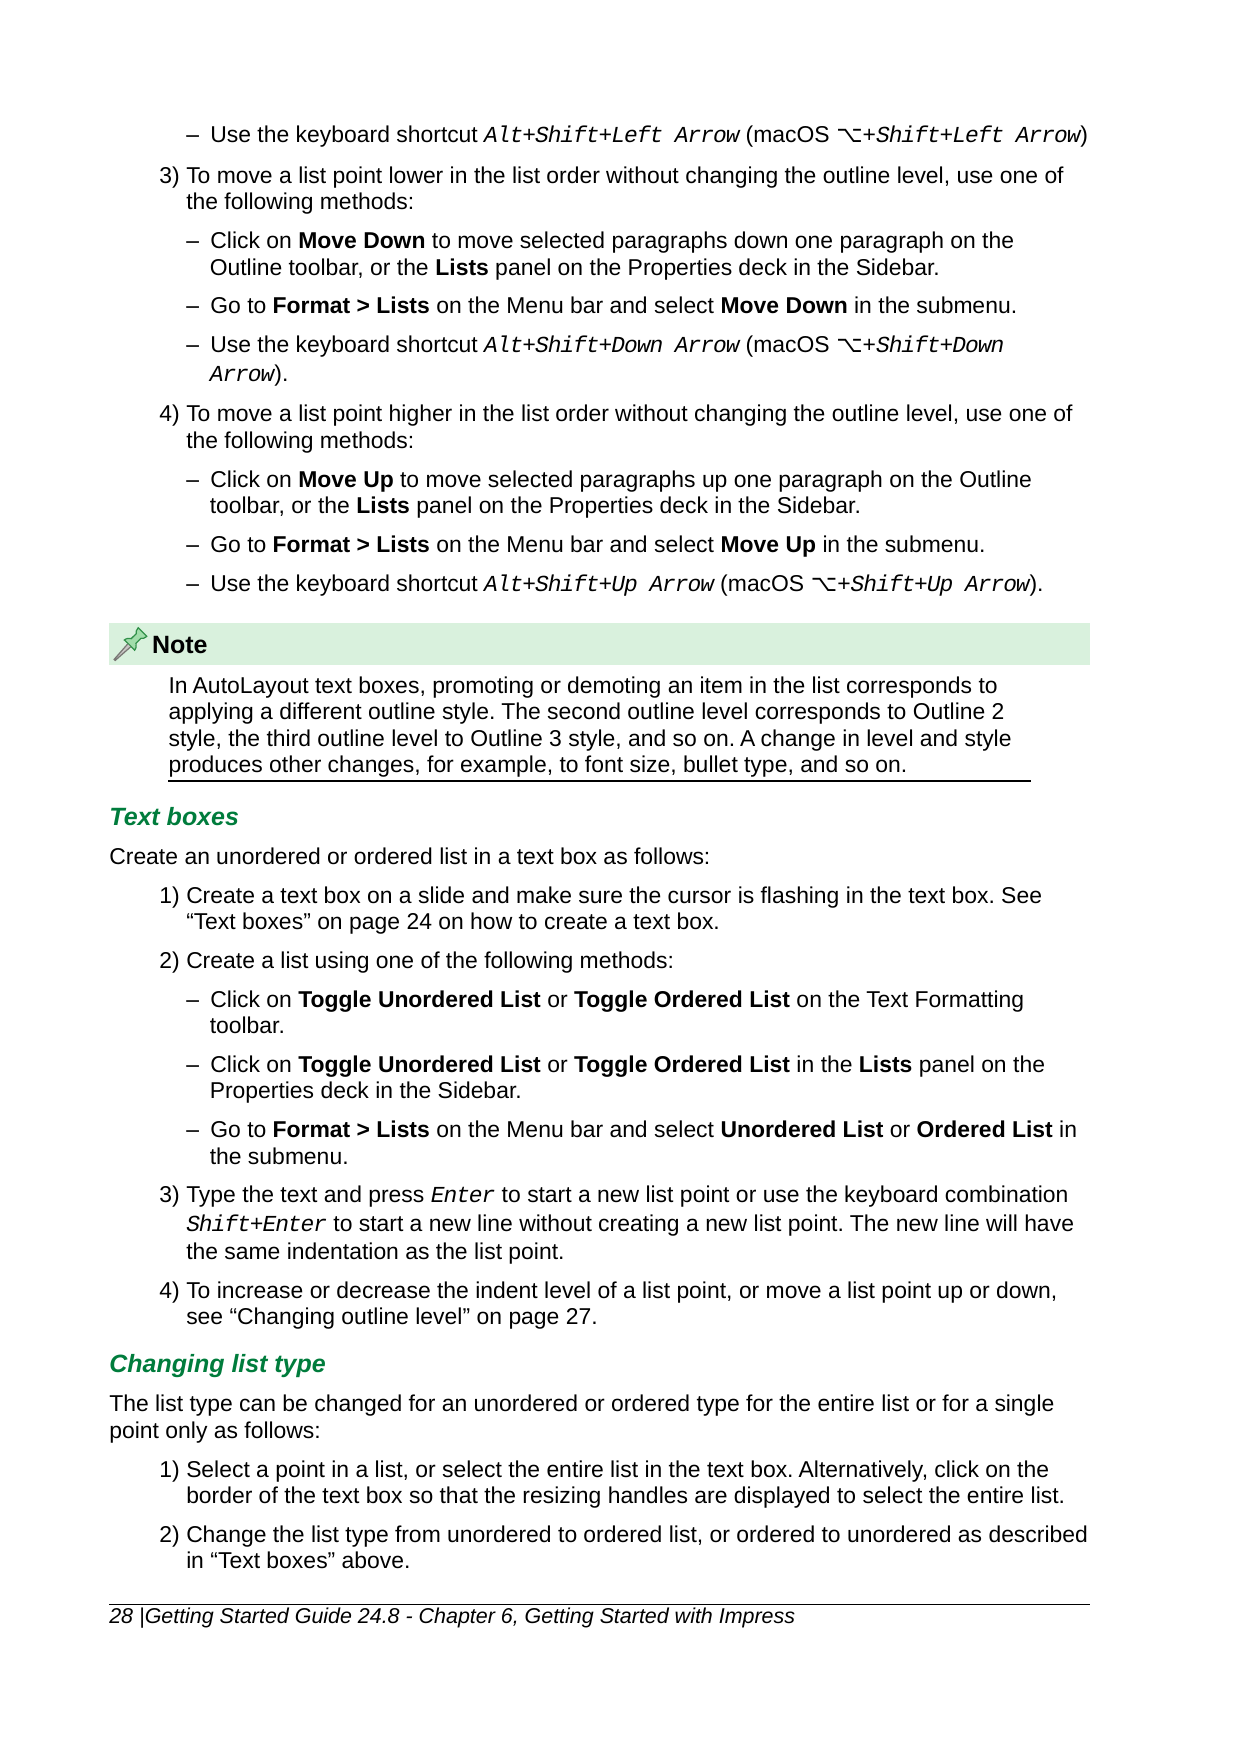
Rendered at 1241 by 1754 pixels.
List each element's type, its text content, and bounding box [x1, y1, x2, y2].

list Create an unordered or ordered list in a text box as follows: [109, 843, 1090, 869]
list Use the keyboard shortcut Alt+Shift+Down Arrow (macOS ⌥+Shift+Down Arrow). [186, 331, 1090, 388]
list Go to Format > Lists on the Menu bar and select Unordered List or Ordered List in the submenu. [186, 1116, 1090, 1169]
list Use the keyboard shortcut Alt+Shift+Up Arrow (macOS ⌥+Shift+Up Arrow). [186, 569, 1090, 598]
list To increase or decrease the indent level of a list point, or move a list point up or down, see “Changing outline level” on page 27. [186, 1277, 1090, 1330]
list Select a point in a list, or select the entire list in the text box. Alternatively, click on the border of the text box so that the resizing handles are displayed to select the entire list. [186, 1456, 1090, 1508]
list To move a list point higher in the list order without changing the outline level, use one of the following methods: [186, 400, 1090, 453]
list Create a list using one of the following methods: [186, 947, 1090, 973]
subtitle Note [151, 623, 1090, 665]
list Click on Toggle Unordered List or Toggle Ordered List in the Lists panel on the Properties deck in the Sidebar. [186, 1051, 1090, 1104]
list Type the text and press Enter to start a new list point or use the keyboard combination Shift+Enter to start a new line without creating a new list point. The new line will have the same indentation as the list point. [186, 1181, 1090, 1264]
text In AutoLayout text boxes, promoting or demoting an item in the list corresponds to applying a different outline style. The second outline level corresponds to Outline 2 style, the third outline level to Outline 3 style, and so on. A change in level and style produces other changes, for example, to font size, bullet type, and so on. [168, 672, 1031, 780]
list Click on Move Down to move selected paragraphs down one paragraph on the Outline toolbar, or the Lists panel on the Properties deck in the Sidebar. [186, 227, 1090, 280]
list Change the list type from unordered to ordered list, or ordered to unordered as described in “Text boxes” above. [186, 1521, 1090, 1573]
list To move a list point lower in the list order without changing the outline level, use one of the following methods: [186, 162, 1090, 214]
list Click on Toggle Unordered List or Toggle Ordered List on the Text Formatting toolbar. [186, 986, 1090, 1038]
subtitle Text boxes [109, 802, 1090, 831]
list The list type can be changed for an unordered or ordered type for the entire list or for a single point only as follows: [109, 1390, 1090, 1443]
list Go to Format > Lists on the Menu bar and select Move Down in the submenu. [186, 292, 1090, 319]
list Click on Move Up to move selected paragraphs up one paragraph on the Outline toolbar, or the Lists panel on the Properties deck in the Sidebar. [186, 466, 1090, 518]
list Create a text box on a slide and make sure the cursor is flashing in the text box. See “Text boxes” on page 24 on how to create a text box. [186, 882, 1090, 934]
subtitle Changing list type [109, 1349, 1090, 1378]
list Go to Format > Lists on the Menu bar and select Move Up in the submenu. [186, 531, 1090, 557]
list Use the keyboard shortcut Alt+Shift+Left Arrow (macOS ⌥+Shift+Left Arrow) [186, 121, 1090, 149]
